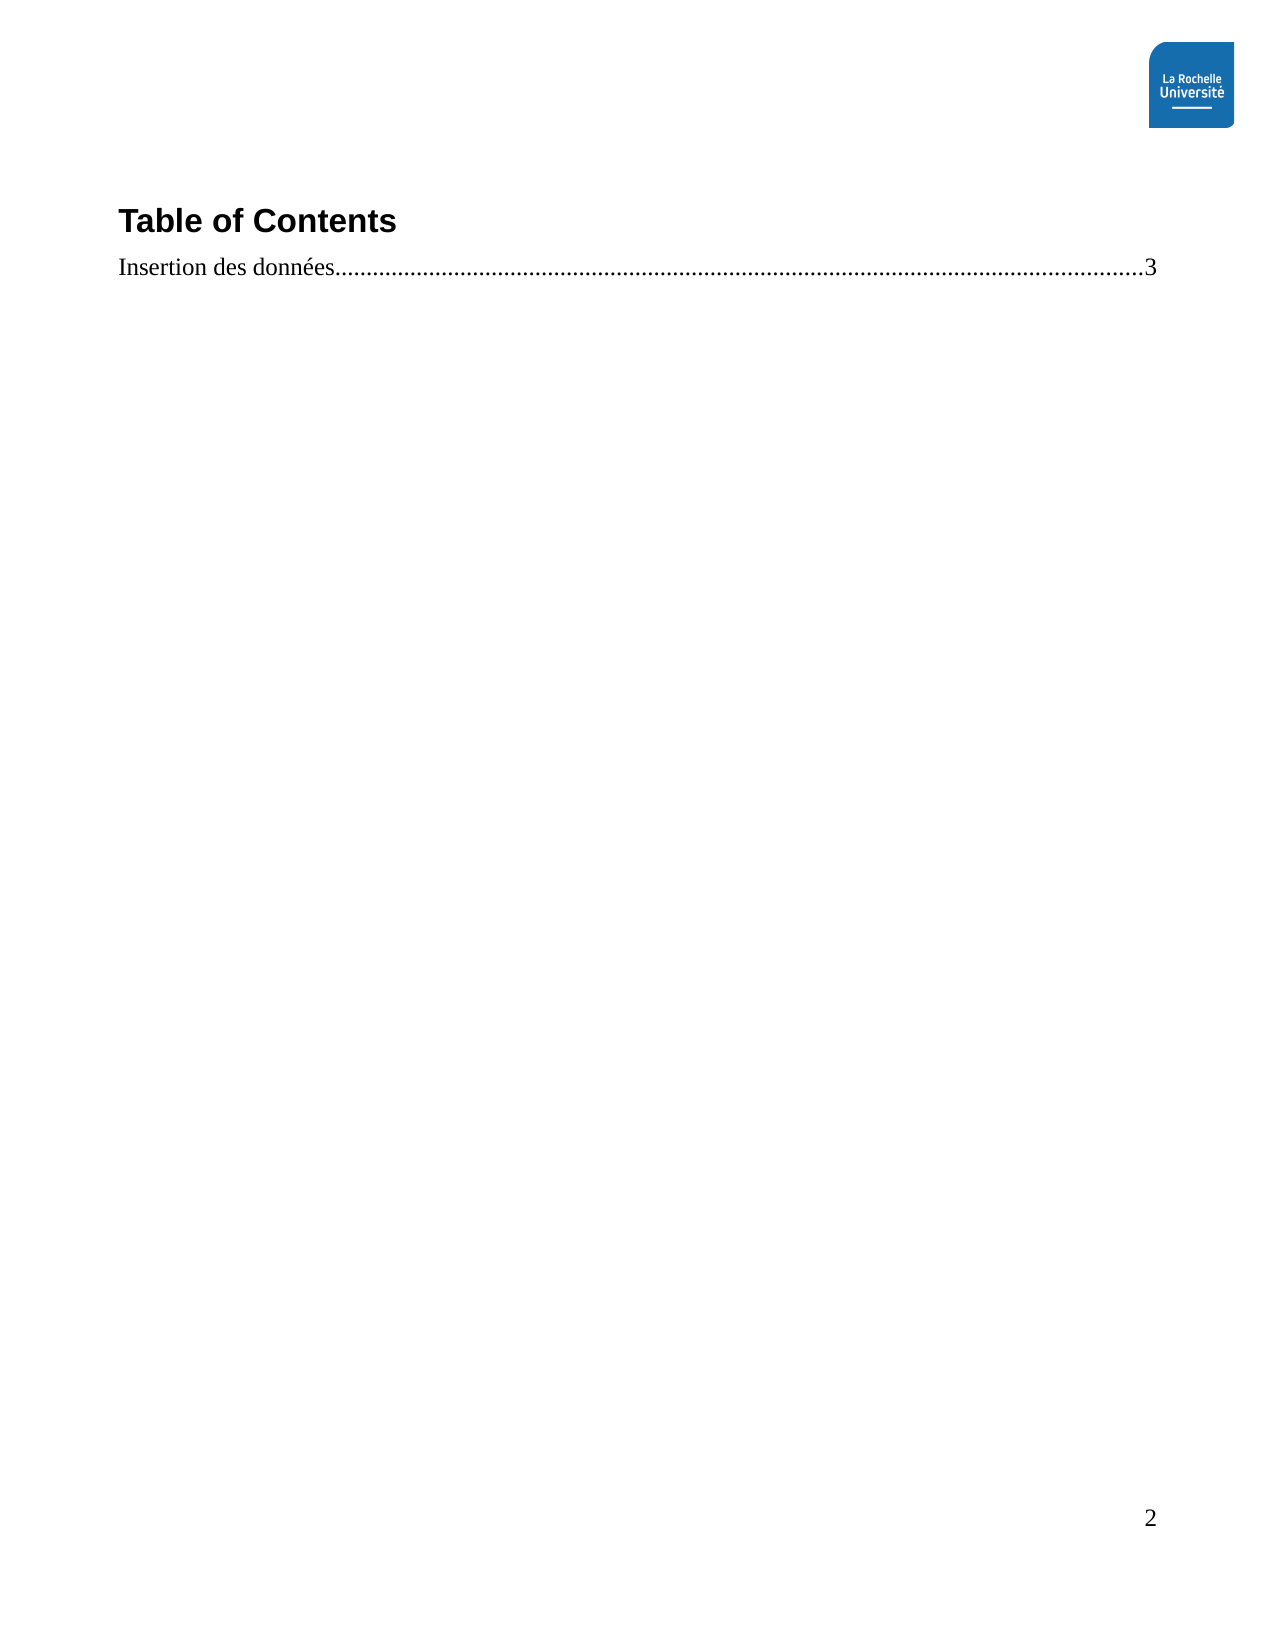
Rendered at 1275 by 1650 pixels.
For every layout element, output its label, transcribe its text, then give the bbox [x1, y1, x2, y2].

text Insertion des données 3 [118, 252, 1157, 281]
subtitle Table of Contents [118, 201, 1157, 240]
picture [1149, 42, 1235, 128]
